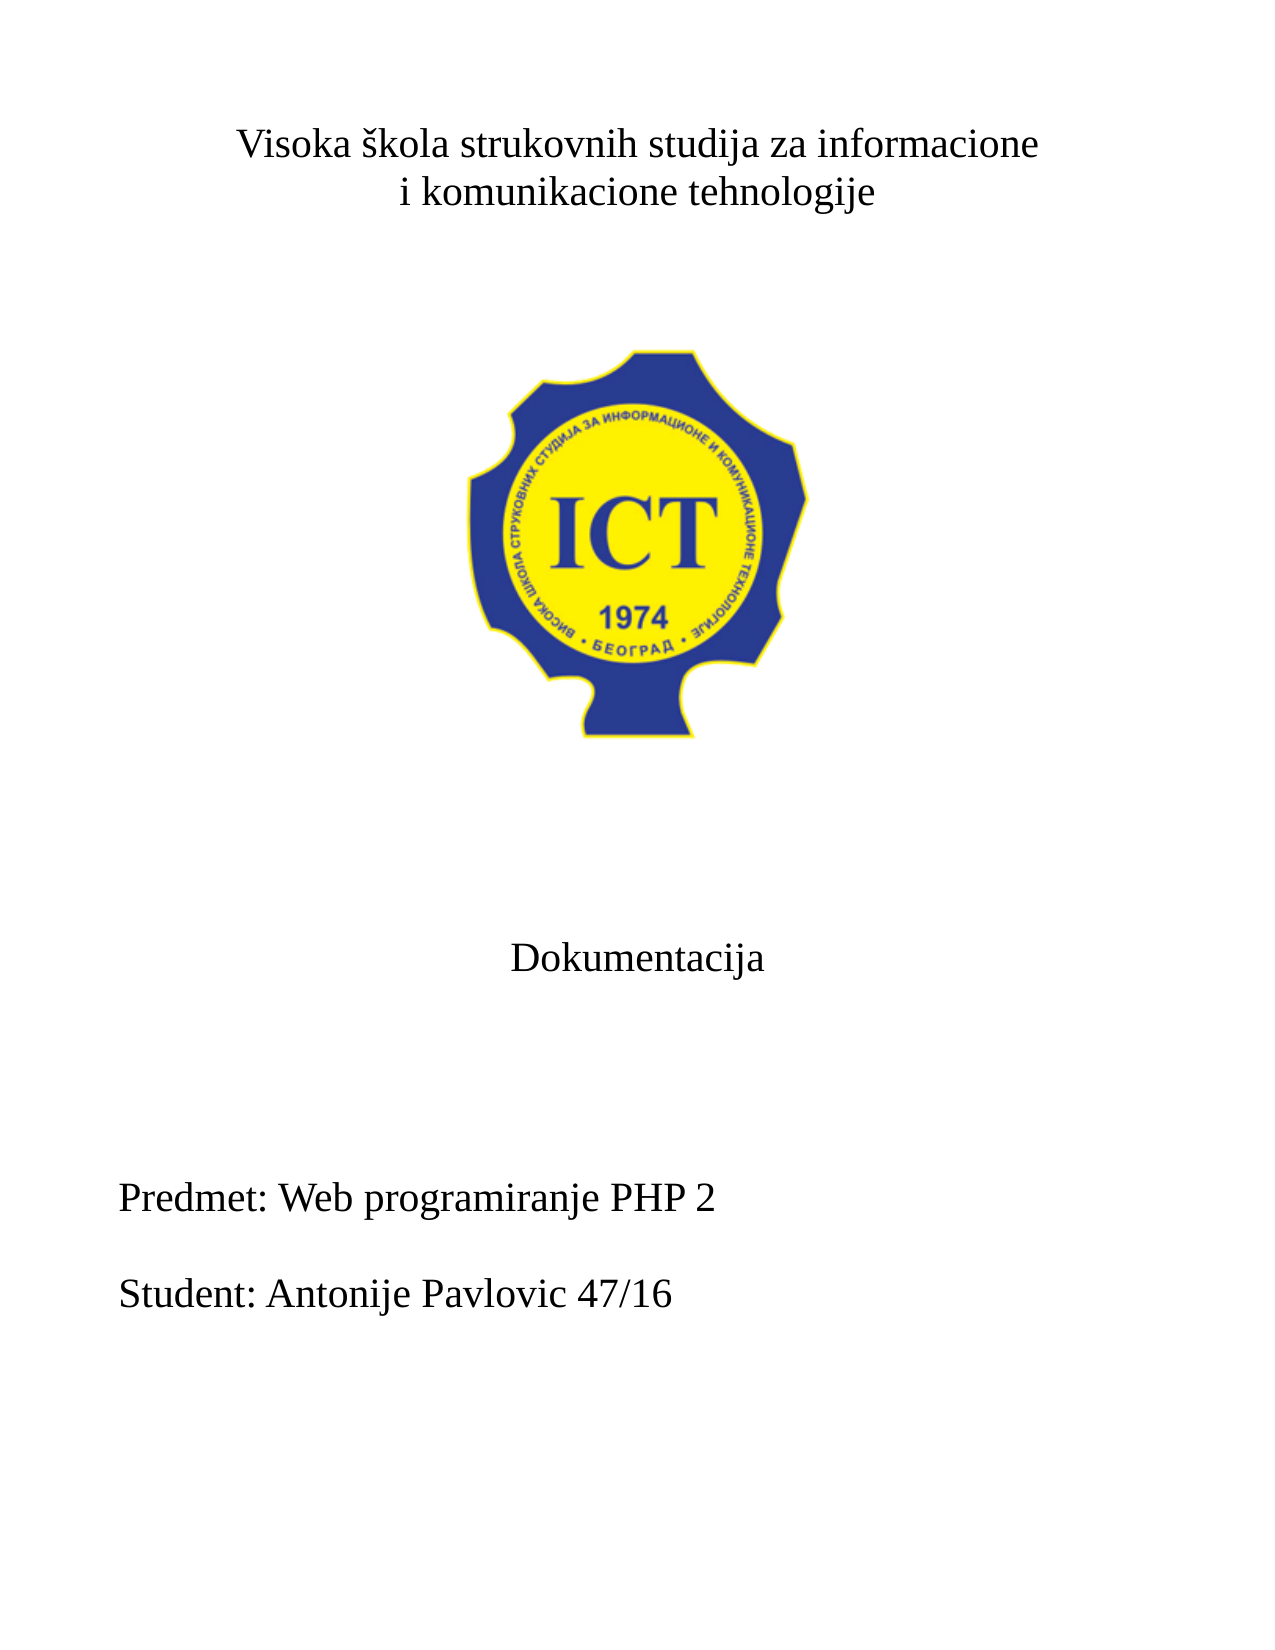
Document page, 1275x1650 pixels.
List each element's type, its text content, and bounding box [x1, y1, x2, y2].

text Visoka škola strukovnih studija za informacione [118, 118, 1157, 166]
text i komunikacione tehnologije [118, 166, 1157, 214]
picture [353, 261, 922, 829]
text Student: Antonije Pavlovic 47/16 [118, 1268, 1157, 1316]
text Dokumentacija [118, 933, 1157, 981]
text Predmet: Web programiranje PHP 2 [118, 1172, 1157, 1220]
